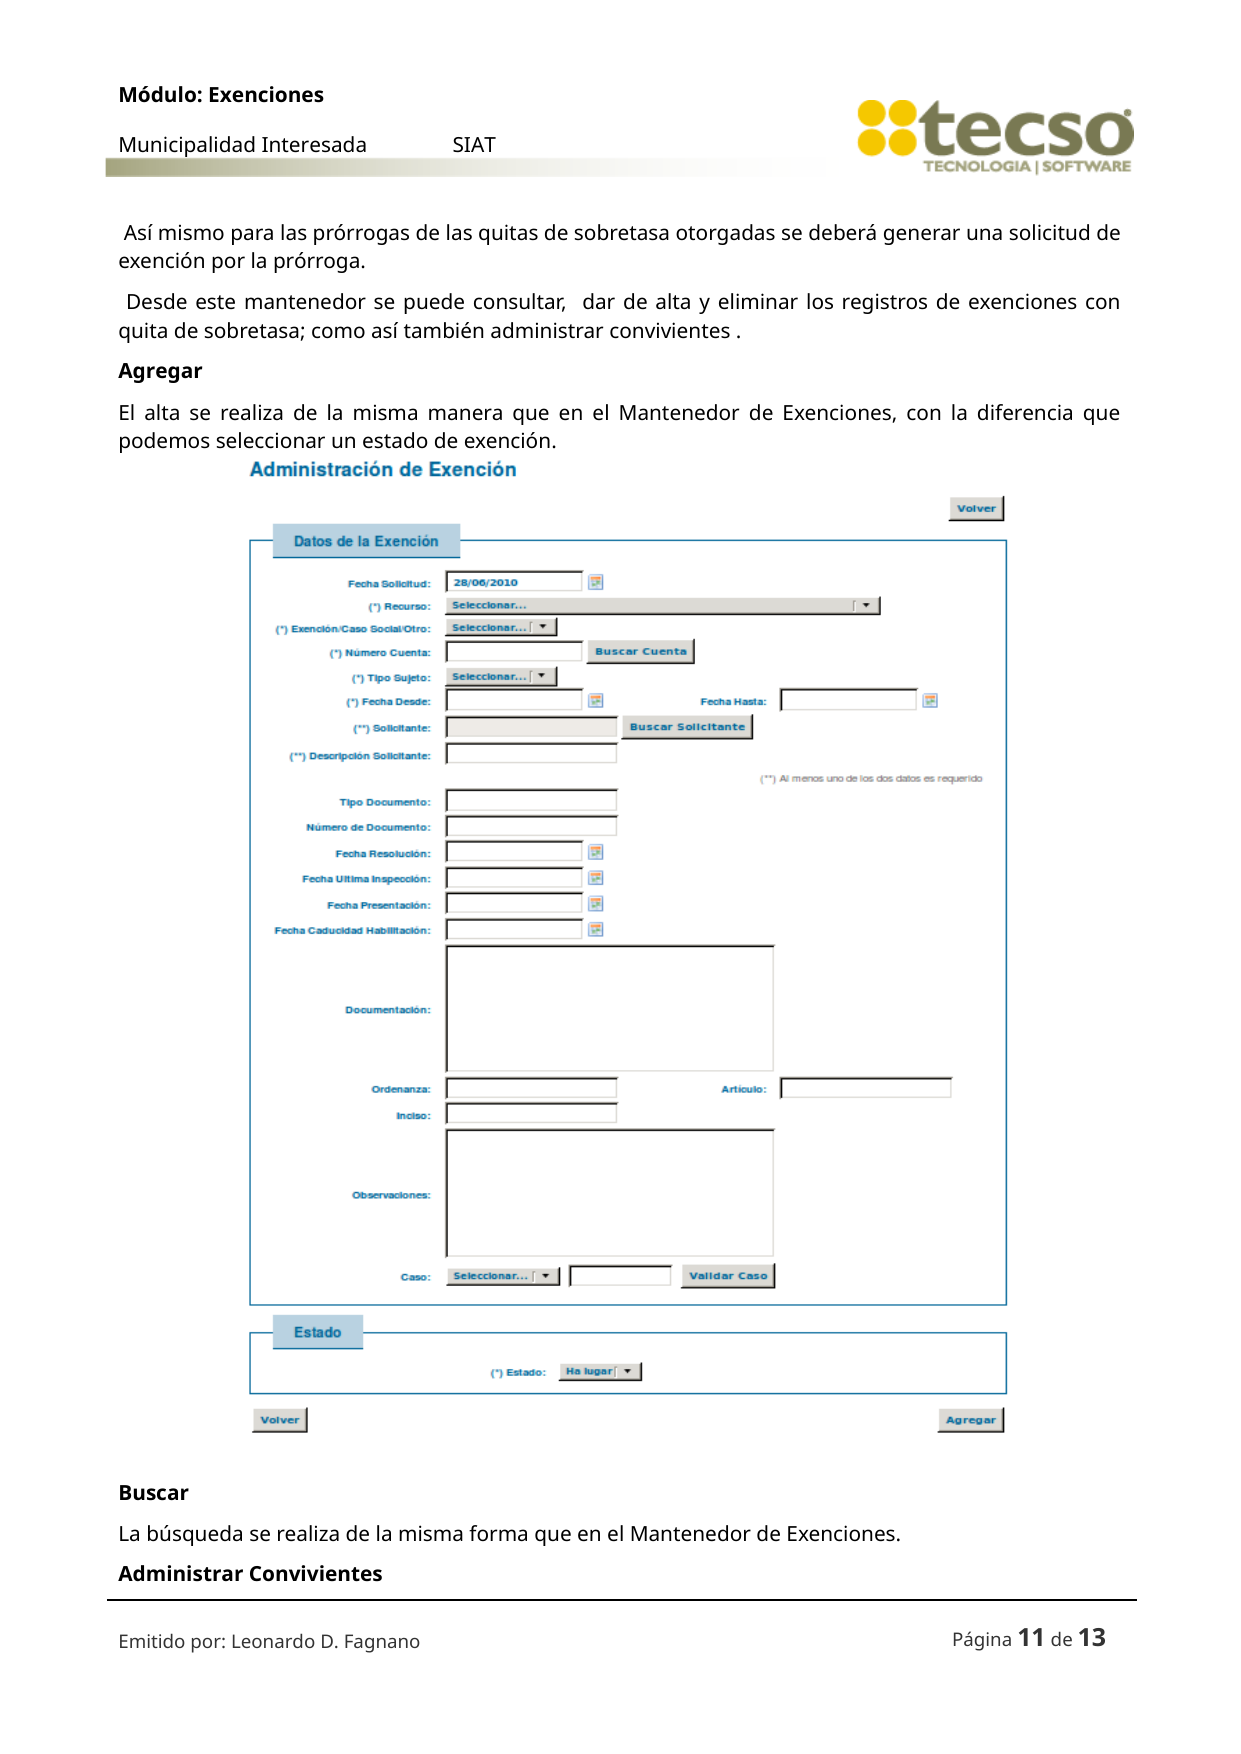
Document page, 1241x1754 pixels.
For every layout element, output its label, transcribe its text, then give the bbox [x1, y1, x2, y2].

text Agregar [118, 357, 1122, 385]
text La búsqueda se realiza de la misma forma que en el Mantenedor de Exenciones. [118, 1519, 1122, 1547]
text El alta se realiza de la misma manera que en el Mantenedor de Exenciones, con la diferencia que podemos seleccionar un estado de exención. [118, 398, 1122, 454]
picture [105, 100, 1134, 177]
text Administrar Convivientes [118, 1559, 1122, 1588]
text Desde este mantenedor se puede consultar, dar de alta y eliminar los registros de exenciones con quita de sobretasa; como así también administrar convivientes . [118, 287, 1122, 344]
text Así mismo para las prórrogas de las quitas de sobretasa otorgadas se deberá generar una solicitud de exención por la prórroga. [118, 218, 1122, 275]
picture [228, 458, 1020, 1437]
text Buscar [118, 1478, 1122, 1506]
